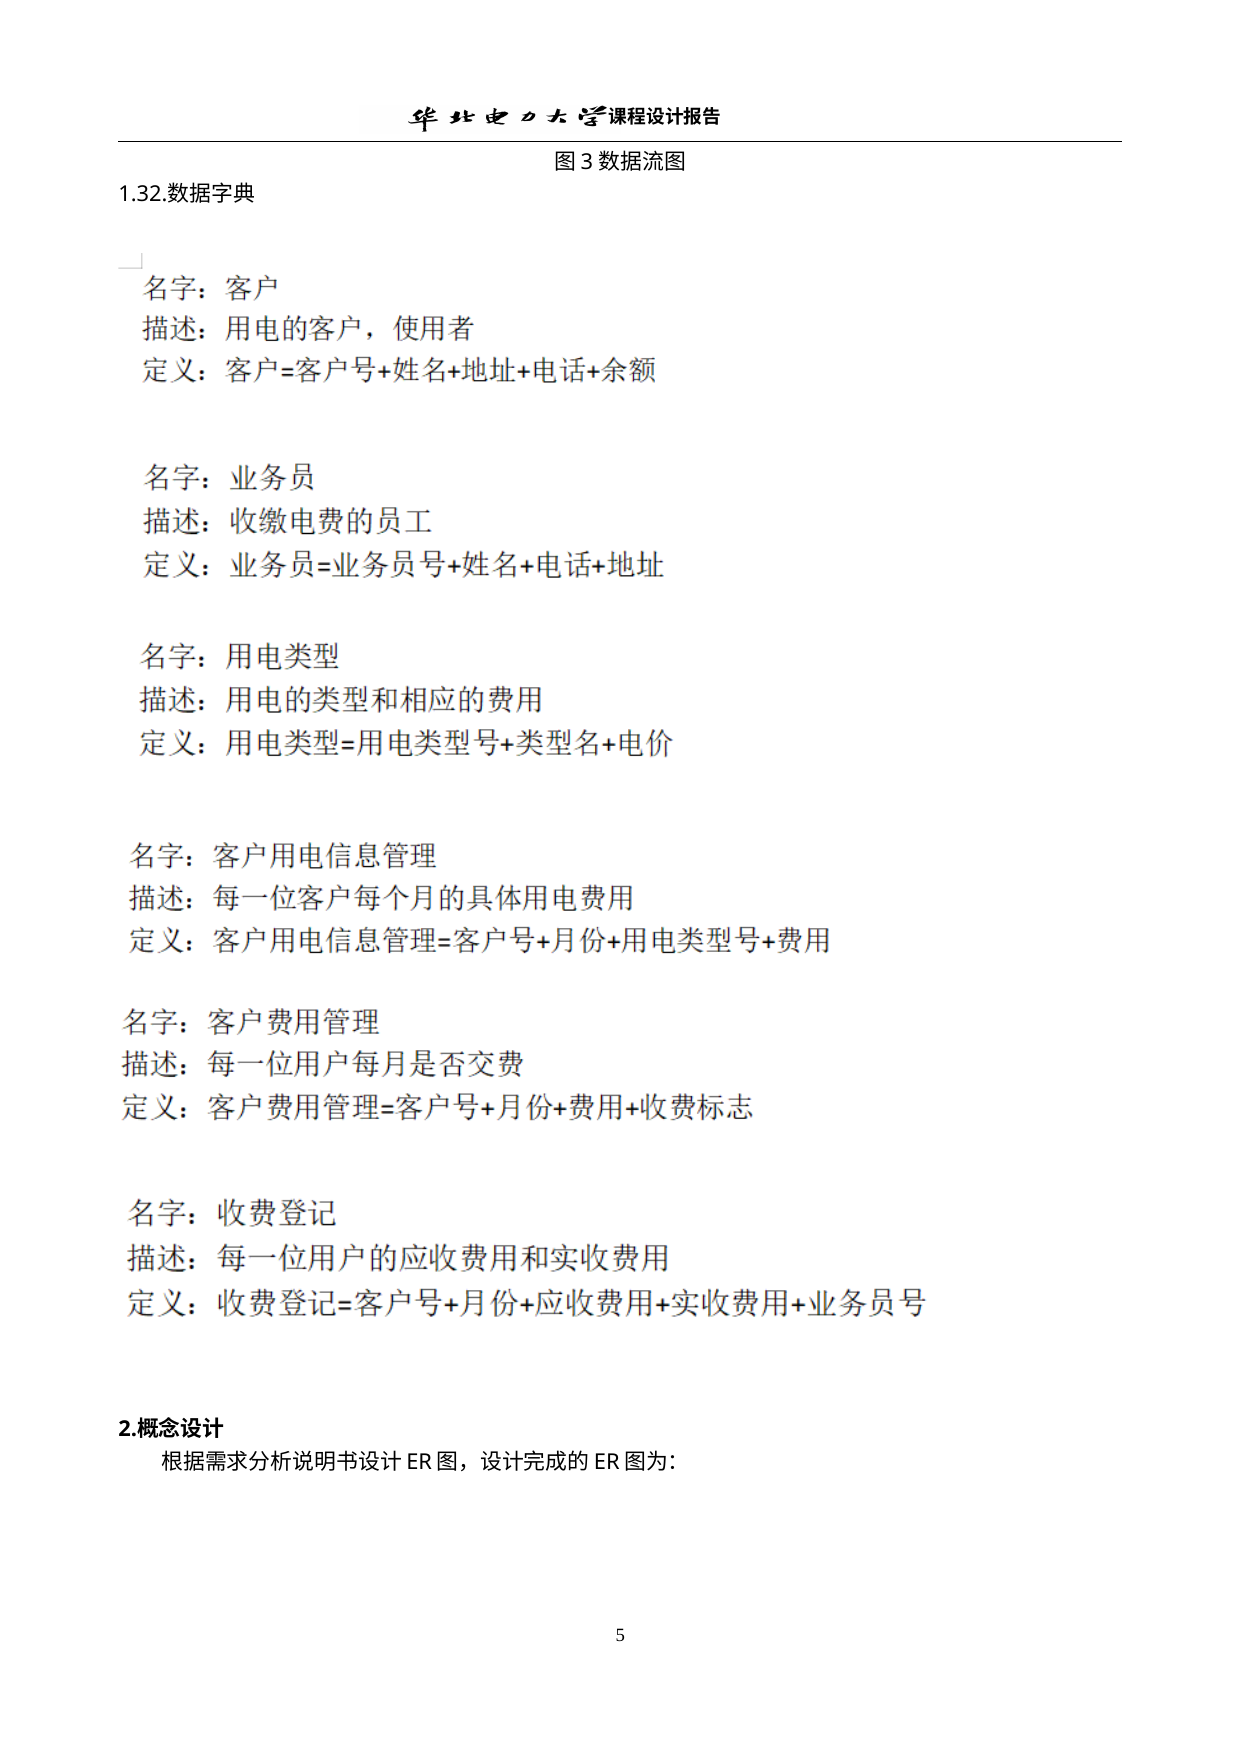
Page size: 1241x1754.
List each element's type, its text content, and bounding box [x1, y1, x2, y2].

picture [118, 442, 720, 624]
subtitle 2.概念设计 [118, 1411, 1122, 1443]
picture [118, 826, 868, 1175]
picture [118, 1183, 957, 1346]
picture [118, 253, 699, 423]
text 1.32.数据字典 [118, 176, 1122, 208]
picture [358, 105, 622, 134]
text 根据需求分析说明书设计ER图，设计完成的ER图为： [118, 1443, 1122, 1476]
text 图3 数据流图 [118, 143, 1122, 176]
picture [118, 631, 762, 807]
